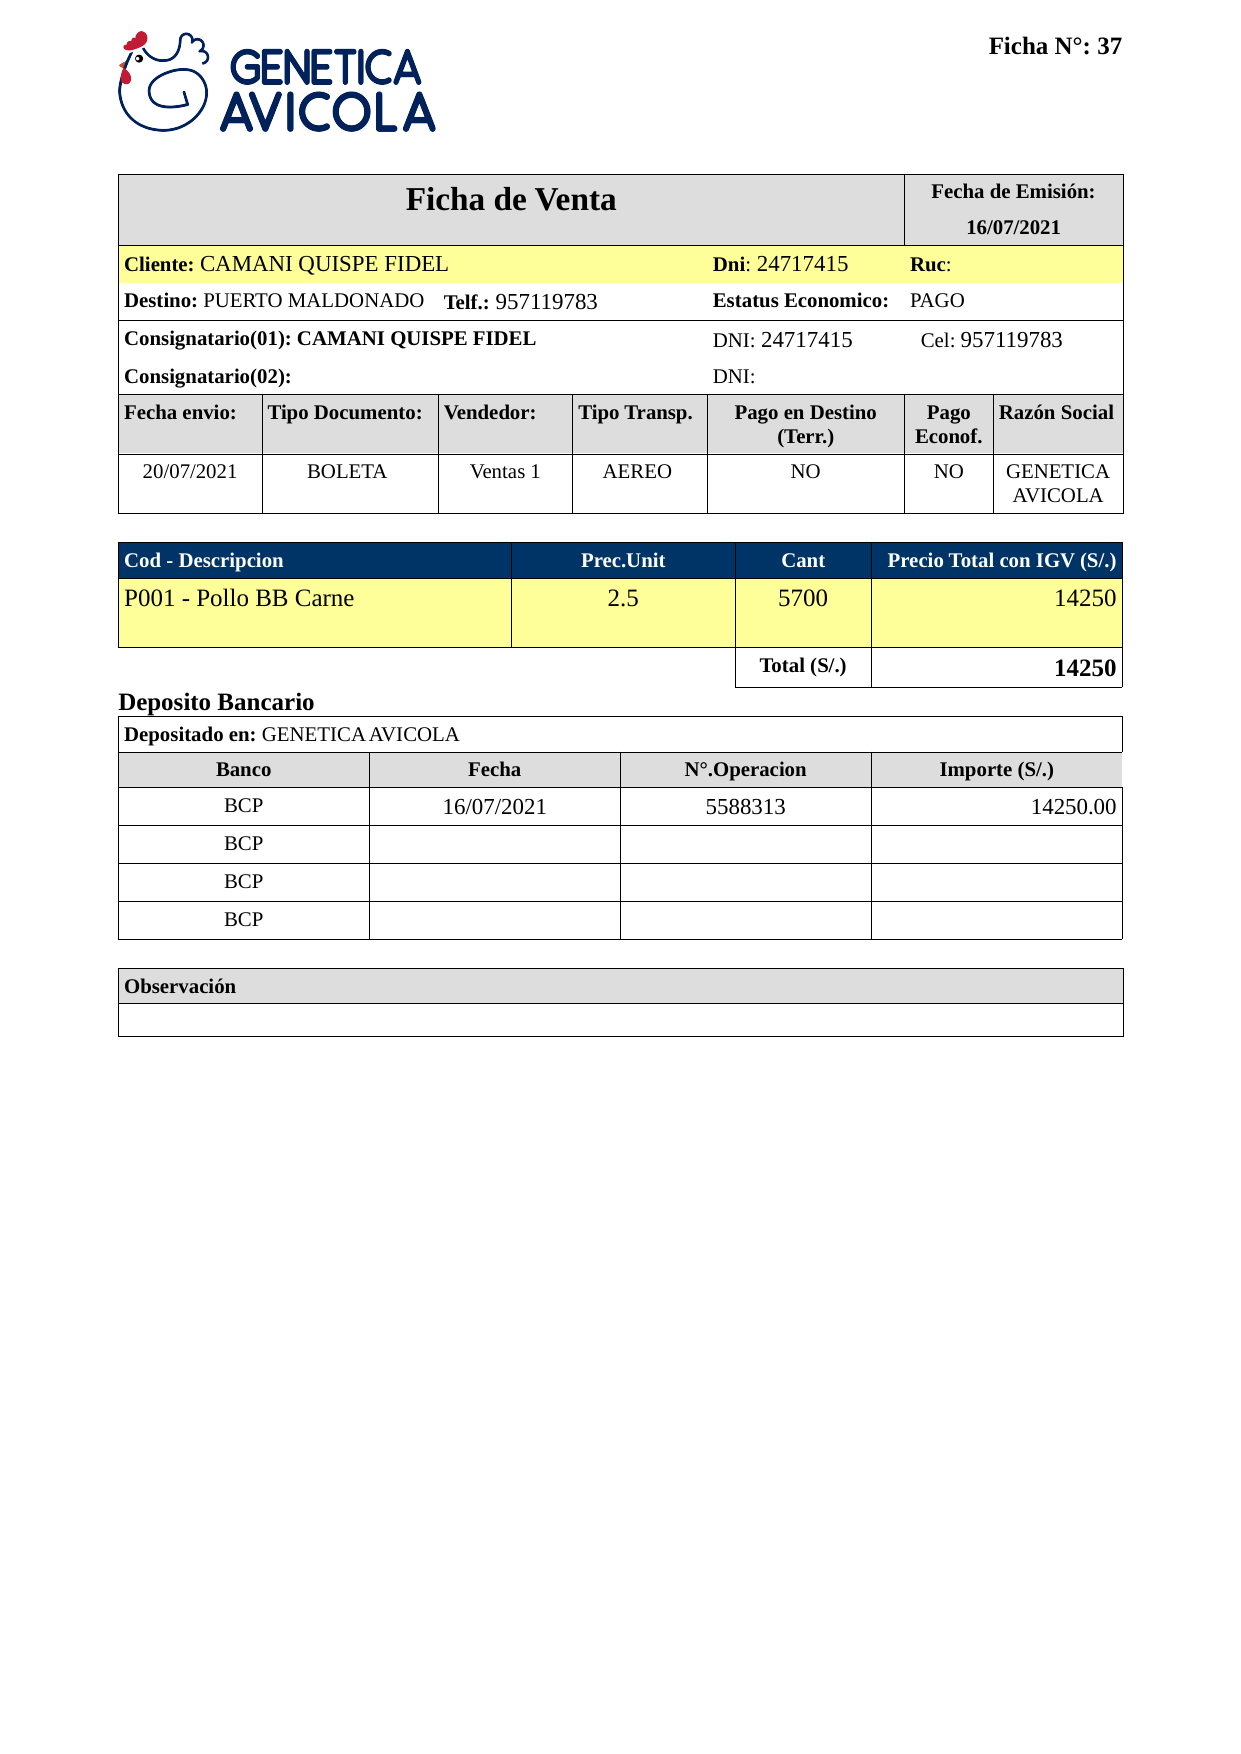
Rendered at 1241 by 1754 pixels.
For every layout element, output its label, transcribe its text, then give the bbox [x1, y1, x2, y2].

table_cell Banco [119, 753, 369, 787]
table_cell Dni: 24717415 [707, 246, 904, 283]
table_header Observación [119, 969, 1123, 1003]
table_header Cant [736, 543, 871, 578]
table_cell Razón Social [994, 395, 1123, 453]
table_cell Tipo Documento: [263, 395, 438, 453]
table_cell Tipo Transp. [573, 395, 707, 453]
table_cell P001 - Pollo BB Carne [119, 579, 511, 647]
table_cell 5588313 [621, 788, 871, 825]
table_cell N°.Operacion [621, 753, 871, 787]
table_cell 16/07/2021 [905, 209, 1123, 245]
table_cell BCP [119, 826, 369, 863]
table_cell BOLETA [263, 455, 438, 513]
table_cell AEREO [573, 455, 707, 513]
table_cell [370, 826, 620, 863]
table_cell Consignatario(02): [119, 358, 707, 394]
table_header Ficha de Venta [119, 175, 904, 245]
table_cell BCP [119, 902, 369, 939]
table_cell BCP [119, 788, 369, 825]
table_cell Ruc: [904, 246, 1123, 283]
table_cell Consignatario(01): CAMANI QUISPE FIDEL [119, 321, 707, 358]
table_cell PAGO [904, 283, 1123, 320]
table_cell NO [708, 455, 904, 513]
table_cell Estatus Economico: [707, 283, 904, 320]
table_cell [872, 864, 1122, 901]
picture [118, 31, 436, 132]
table_cell Fecha envio: [119, 395, 262, 453]
table_cell [370, 864, 620, 901]
table_cell Destino: PUERTO MALDONADO [119, 283, 438, 320]
table_cell Vendedor: [439, 395, 572, 453]
table_cell Cel: 957119783 [915, 321, 1123, 358]
table_cell [370, 902, 620, 939]
table_cell [872, 826, 1122, 863]
table_cell DNI: [707, 358, 1123, 394]
table_cell DNI: 24717415 [707, 321, 915, 358]
table_header Prec.Unit [512, 543, 735, 578]
table_cell [119, 1004, 1123, 1036]
table_cell Total (S/.) [736, 648, 871, 687]
table_cell BCP [119, 864, 369, 901]
table_cell GENETICA AVICOLA [994, 455, 1123, 513]
table_cell 2.5 [512, 579, 735, 647]
table_header Precio Total con IGV (S/.) [872, 543, 1122, 578]
table_cell Pago Econof. [905, 395, 993, 453]
table_cell 16/07/2021 [370, 788, 620, 825]
table_cell Telf.: 957119783 [438, 283, 707, 320]
table_cell [511, 648, 735, 687]
text Deposito Bancario [118, 687, 1122, 716]
table_cell [621, 826, 871, 863]
table_cell 20/07/2021 [119, 455, 262, 513]
table_cell Ventas 1 [439, 455, 572, 513]
table_cell 14250 [872, 648, 1122, 687]
table_header Cod - Descripcion [119, 543, 511, 578]
table_cell [621, 902, 871, 939]
table_cell Cliente: CAMANI QUISPE FIDEL [119, 246, 707, 283]
table_header Depositado en: GENETICA AVICOLA [119, 717, 1122, 752]
table_header Fecha de Emisión: [905, 175, 1123, 209]
table_cell 14250 [872, 579, 1122, 647]
table_cell NO [905, 455, 993, 513]
table_cell Pago en Destino (Terr.) [708, 395, 904, 453]
table_cell [621, 864, 871, 901]
table_cell Importe (S/.) [872, 753, 1122, 787]
table_cell [872, 902, 1122, 939]
table_cell 14250.00 [872, 788, 1122, 825]
table_cell 5700 [736, 579, 871, 647]
table_cell Fecha [370, 753, 620, 787]
table_cell [118, 648, 511, 687]
